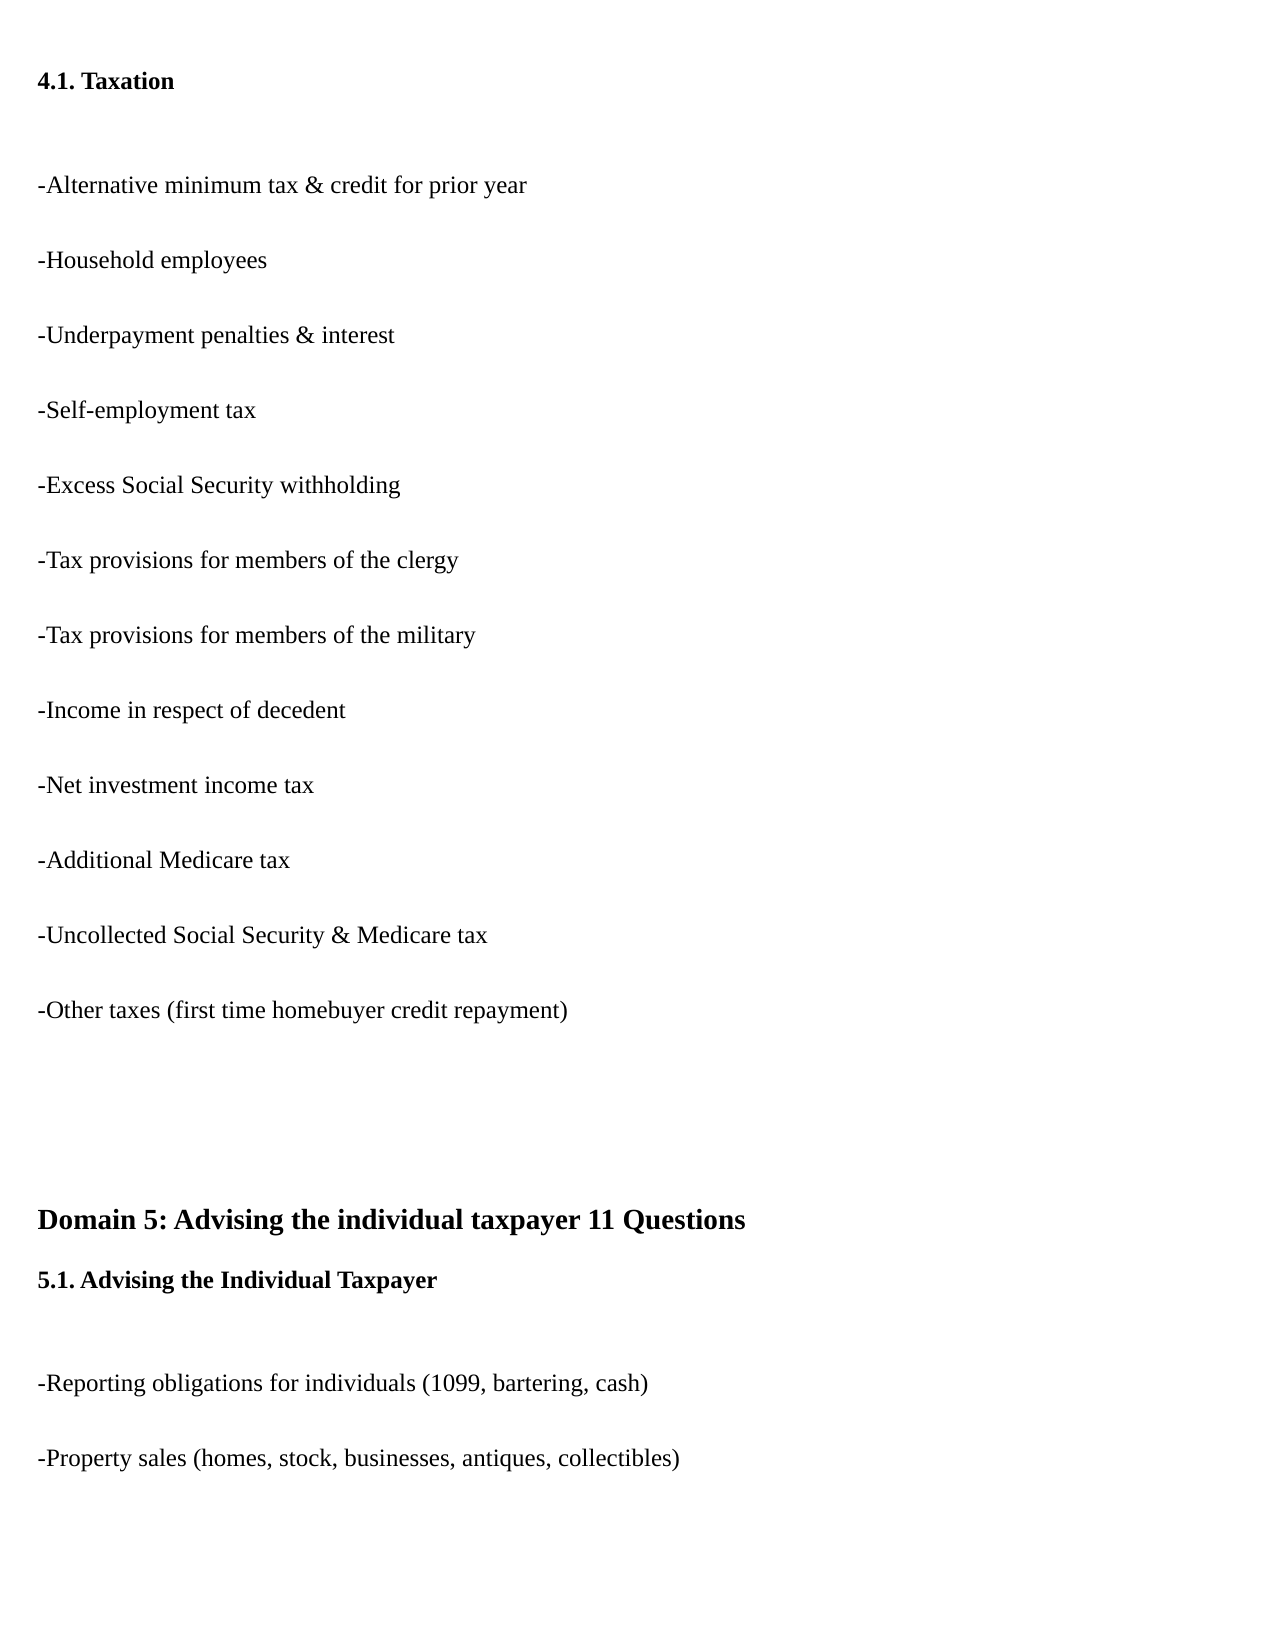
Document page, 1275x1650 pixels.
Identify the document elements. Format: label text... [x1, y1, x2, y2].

text -Tax provisions for members of the clergy [37, 499, 1237, 574]
text -Additional Medicare tax [37, 799, 1237, 874]
text -Household employees [37, 199, 1237, 274]
text 4.1. Taxation [37, 66, 1237, 95]
text -Income in respect of decedent [37, 649, 1237, 724]
text -Underpayment penalties & interest [37, 274, 1237, 349]
text -Alternative minimum tax & credit for prior year [37, 124, 1237, 199]
text -Tax provisions for members of the military [37, 574, 1237, 649]
text -Net investment income tax [37, 724, 1237, 799]
text -Property sales (homes, stock, businesses, antiques, collectibles) [37, 1397, 1237, 1472]
text Domain 5: Advising the individual taxpayer 11 Questions [37, 1202, 1237, 1236]
text -Other taxes (first time homebuyer credit repayment) [37, 949, 1237, 1024]
text 5.1. Advising the Individual Taxpayer [37, 1265, 1237, 1293]
text -Excess Social Security withholding [37, 424, 1237, 499]
text -Reporting obligations for individuals (1099, bartering, cash) [37, 1322, 1237, 1397]
text -Uncollected Social Security & Medicare tax [37, 874, 1237, 949]
text -Self-employment tax [37, 349, 1237, 424]
